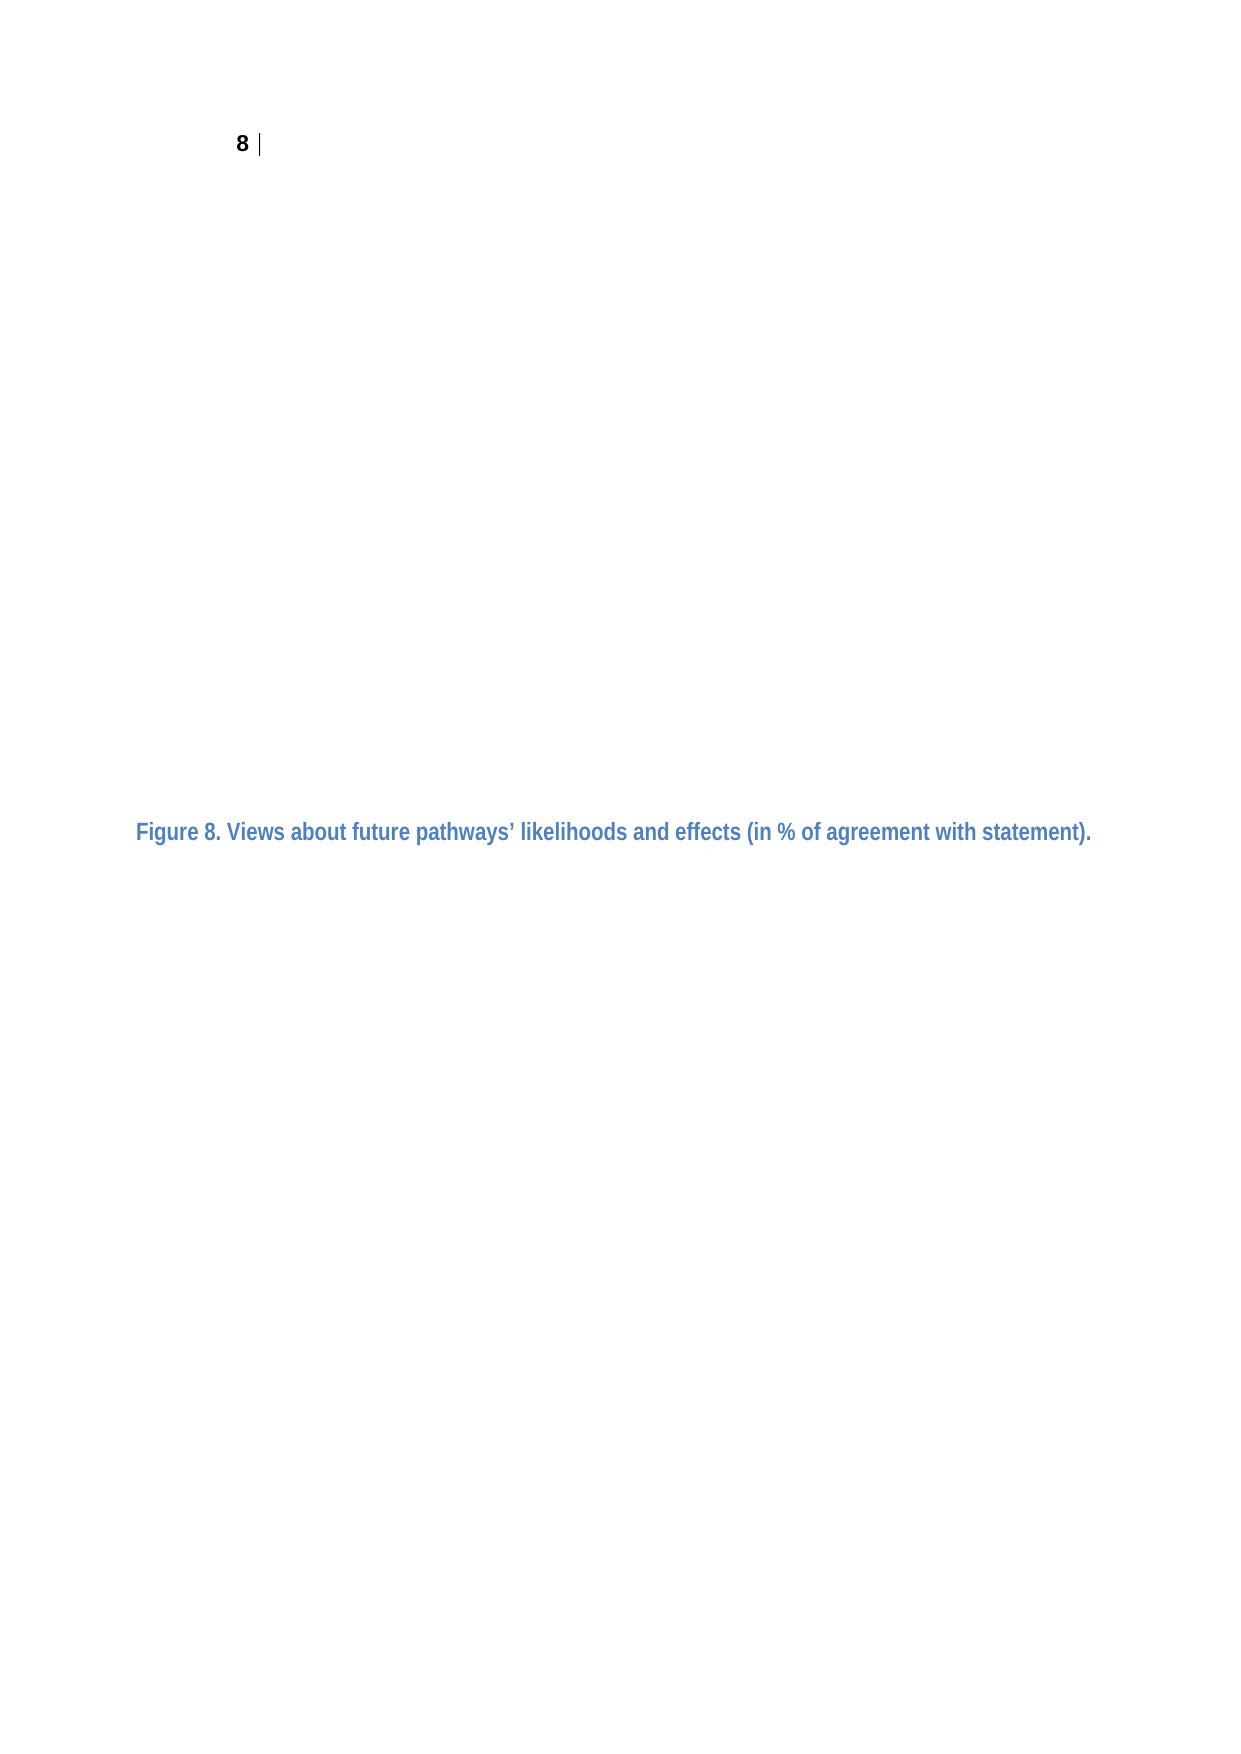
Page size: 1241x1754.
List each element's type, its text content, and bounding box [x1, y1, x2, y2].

text Figure 8. Views about future pathways’ likelihoods and effects (in % of agreement with statement). [136, 817, 1104, 846]
